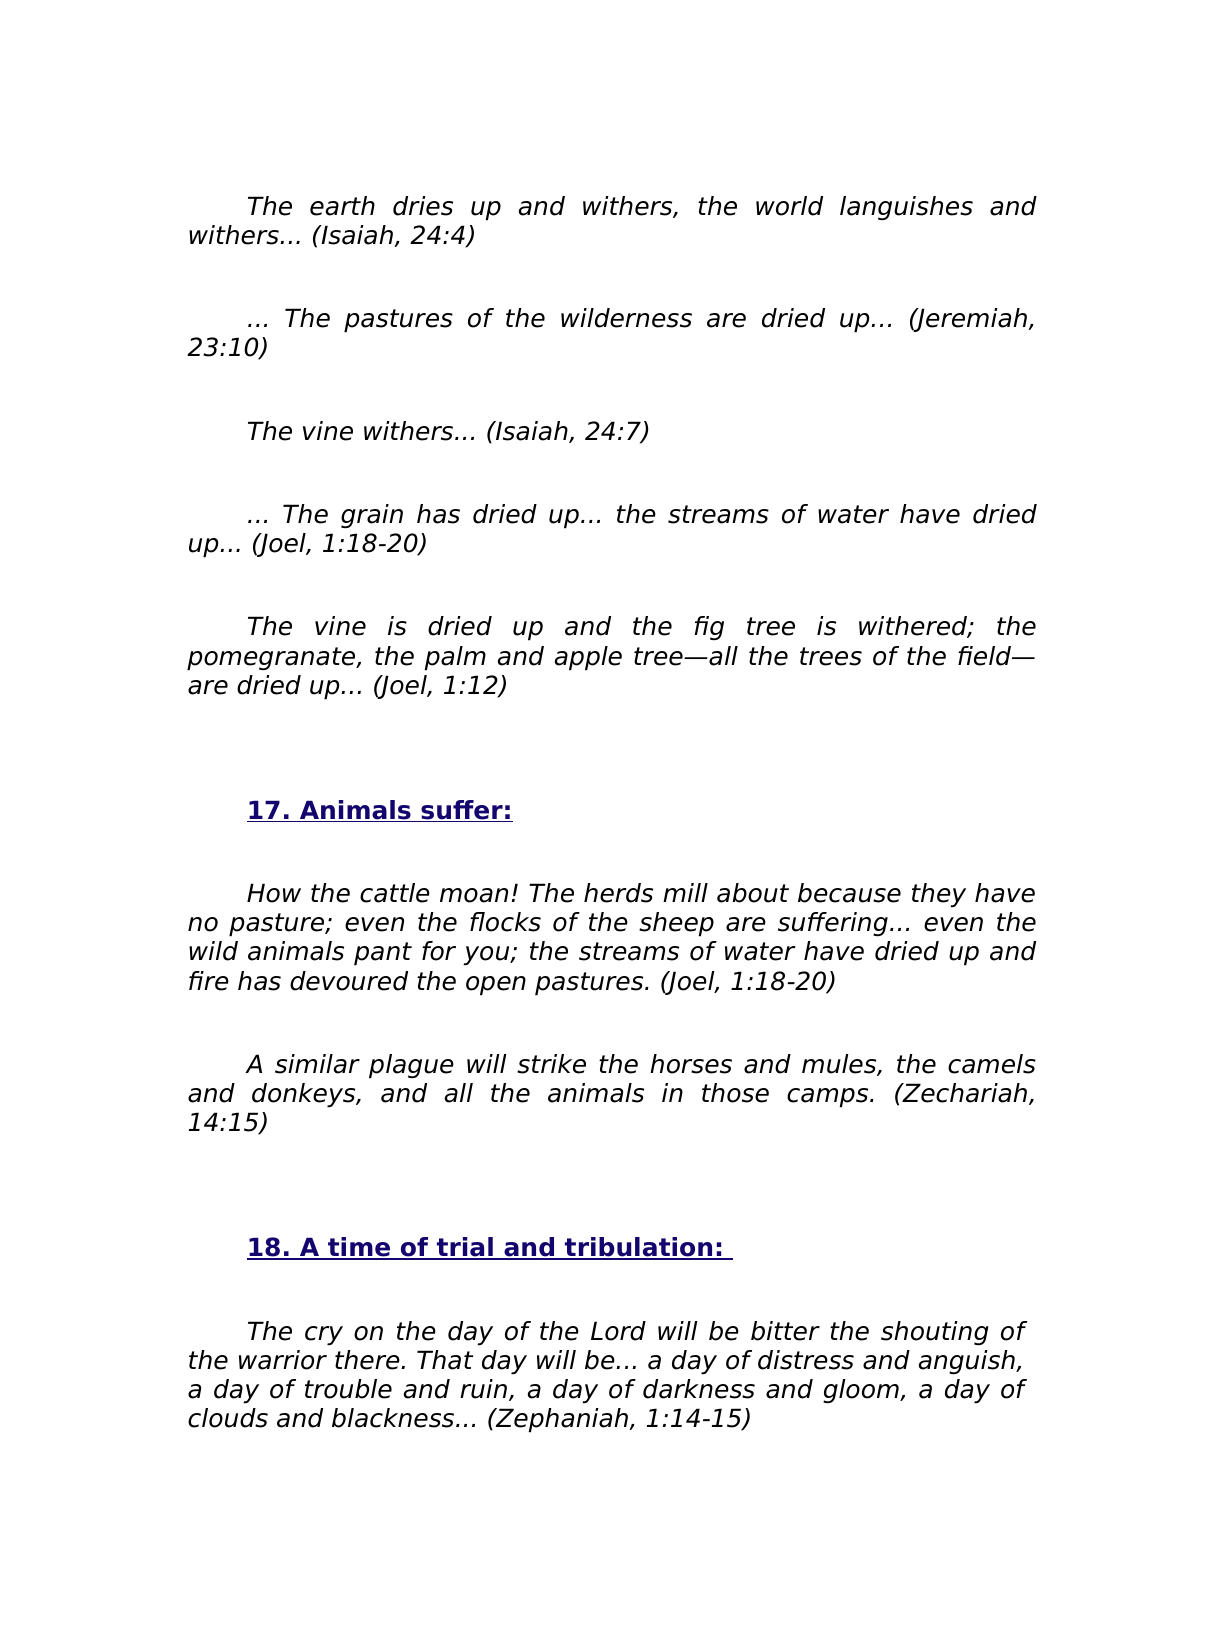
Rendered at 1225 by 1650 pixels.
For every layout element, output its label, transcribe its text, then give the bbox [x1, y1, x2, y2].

text The vine is dried up and the fig tree is withered; the pomegranate, the palm and apple tree—all the trees of the field—are dried up... (Joel, 1:12) [187, 612, 1037, 700]
text The vine withers... (Isaiah, 24:7) [187, 417, 1037, 446]
text The cry on the day of the Lord will be bitter the shouting of the warrior there. That day will be... a day of distress and anguish, a day of trouble and ruin, a day of darkness and gloom, a day of clouds and blackness... (Zephaniah, 1:14-15) [187, 1317, 1026, 1433]
text 17. Animals suffer: [187, 796, 1037, 825]
text A similar plague will strike the horses and mules, the camels and donkeys, and all the animals in those camps. (Zechariah, 14:15) [187, 1050, 1037, 1137]
text 18. A time of trial and tribulation: [187, 1233, 1037, 1262]
text ... The grain has dried up... the streams of water have dried up... (Joel, 1:18-20) [187, 500, 1037, 558]
text The earth dries up and withers, the world languishes and withers... (Isaiah, 24:4) [187, 192, 1037, 250]
text How the cattle moan! The herds mill about because they have no pasture; even the flocks of the sheep are suffering... even the wild animals pant for you; the streams of water have dried up and fire has devoured the open pastures. (Joel, 1:18-20) [187, 879, 1037, 996]
text ... The pastures of the wilderness are dried up... (Jeremiah, 23:10) [187, 304, 1037, 362]
